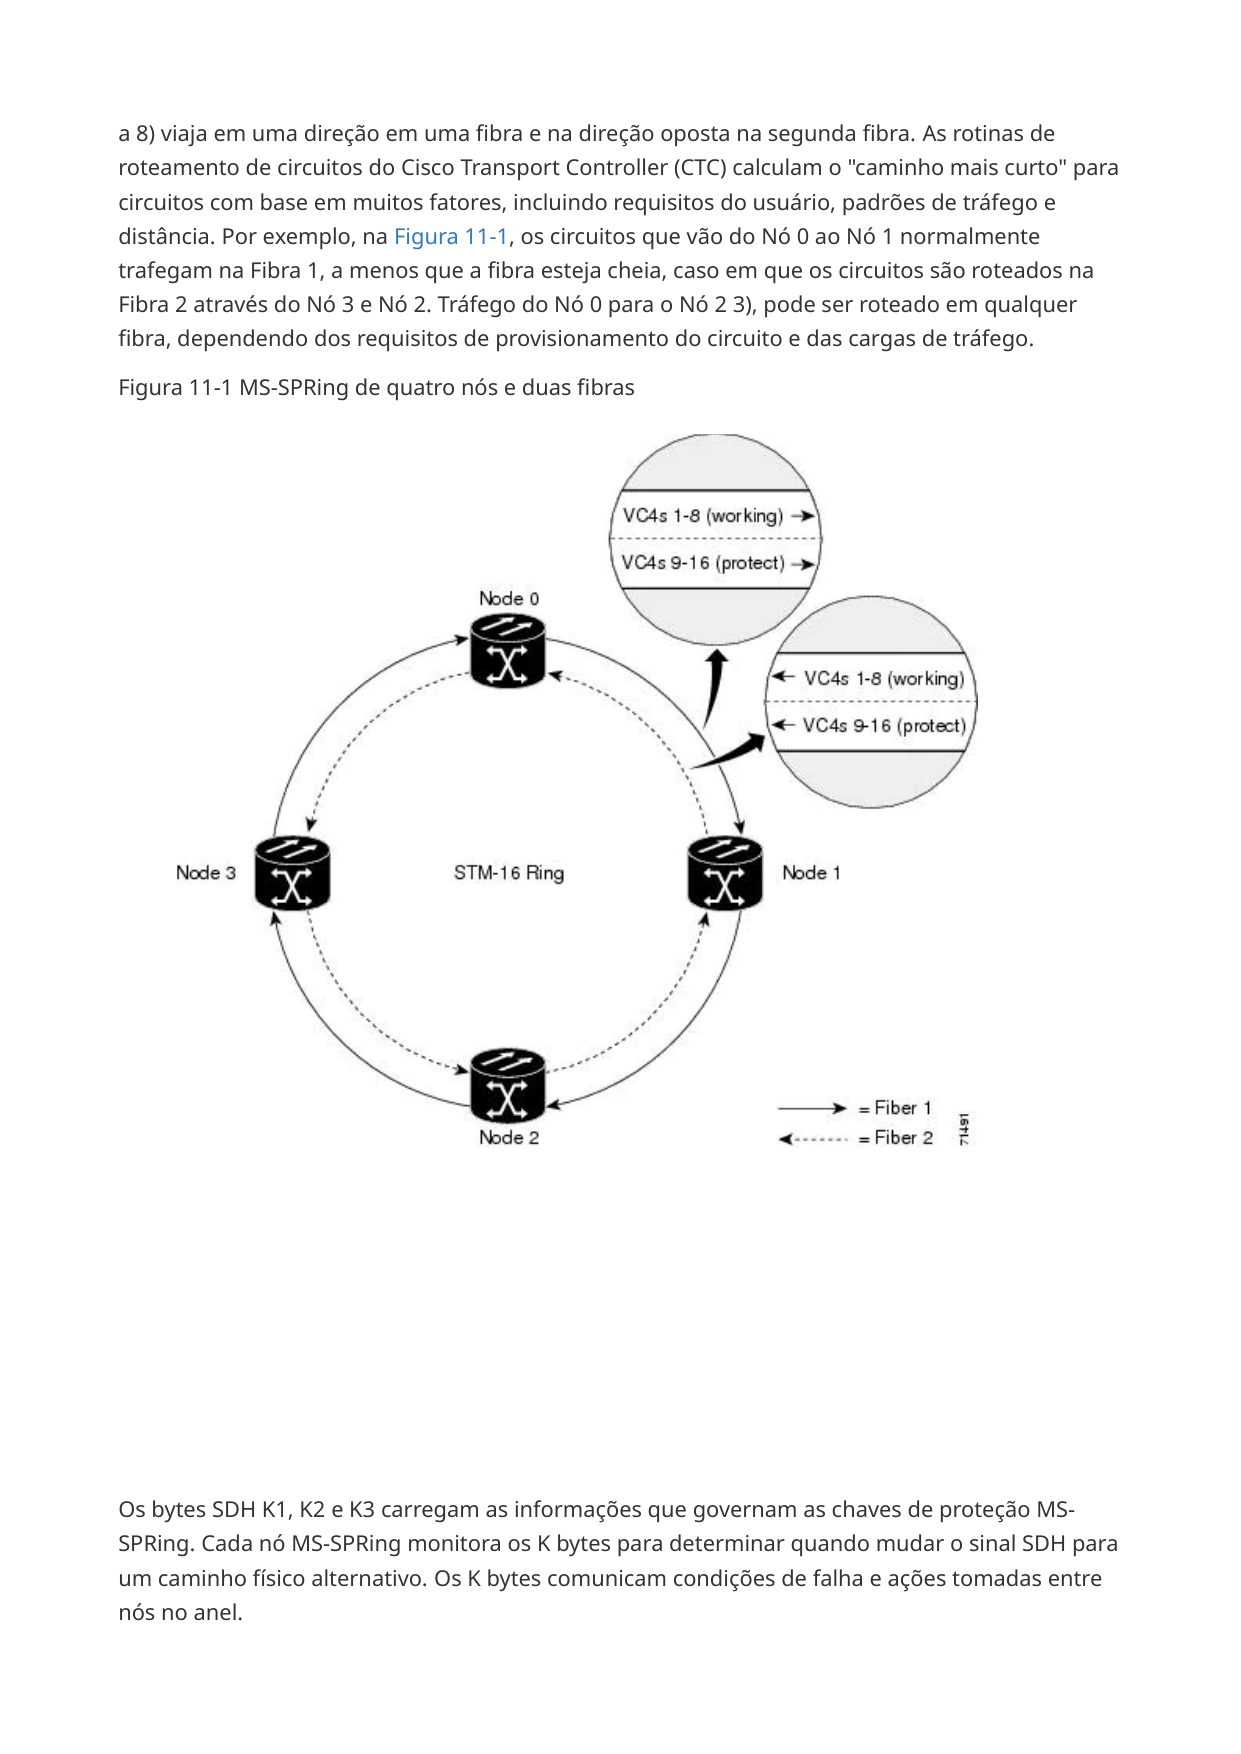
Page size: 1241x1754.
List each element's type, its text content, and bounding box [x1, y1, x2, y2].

picture [176, 434, 978, 1149]
text Os bytes SDH K1, K2 e K3 carregam as informações que governam as chaves de proteção MS-SPRing. Cada nó MS-SPRing monitora os K bytes para determinar quando mudar o sinal SDH para um caminho físico alternativo. Os K bytes comunicam condições de falha e ações tomadas entre nós no anel. [118, 1494, 1122, 1626]
text Figura 11-1 MS-SPRing de quatro nós e duas fibras [118, 372, 1122, 402]
text a 8) viaja em uma direção em uma fibra e na direção oposta na segunda fibra. As rotinas de roteamento de circuitos do Cisco Transport Controller (CTC) calculam o "caminho mais curto" para circuitos com base em muitos fatores, incluindo requisitos do usuário, padrões de tráfego e distância. Por exemplo, na Figura 11-1, os circuitos que vão do Nó 0 ao Nó 1 normalmente trafegam na Fibra 1, a menos que a fibra esteja cheia, caso em que os circuitos são roteados na Fibra 2 através do Nó 3 e Nó 2. Tráfego do Nó 0 para o Nó 2 3), pode ser roteado em qualquer fibra, dependendo dos requisitos de provisionamento do circuito e das cargas de tráfego. [118, 118, 1122, 353]
